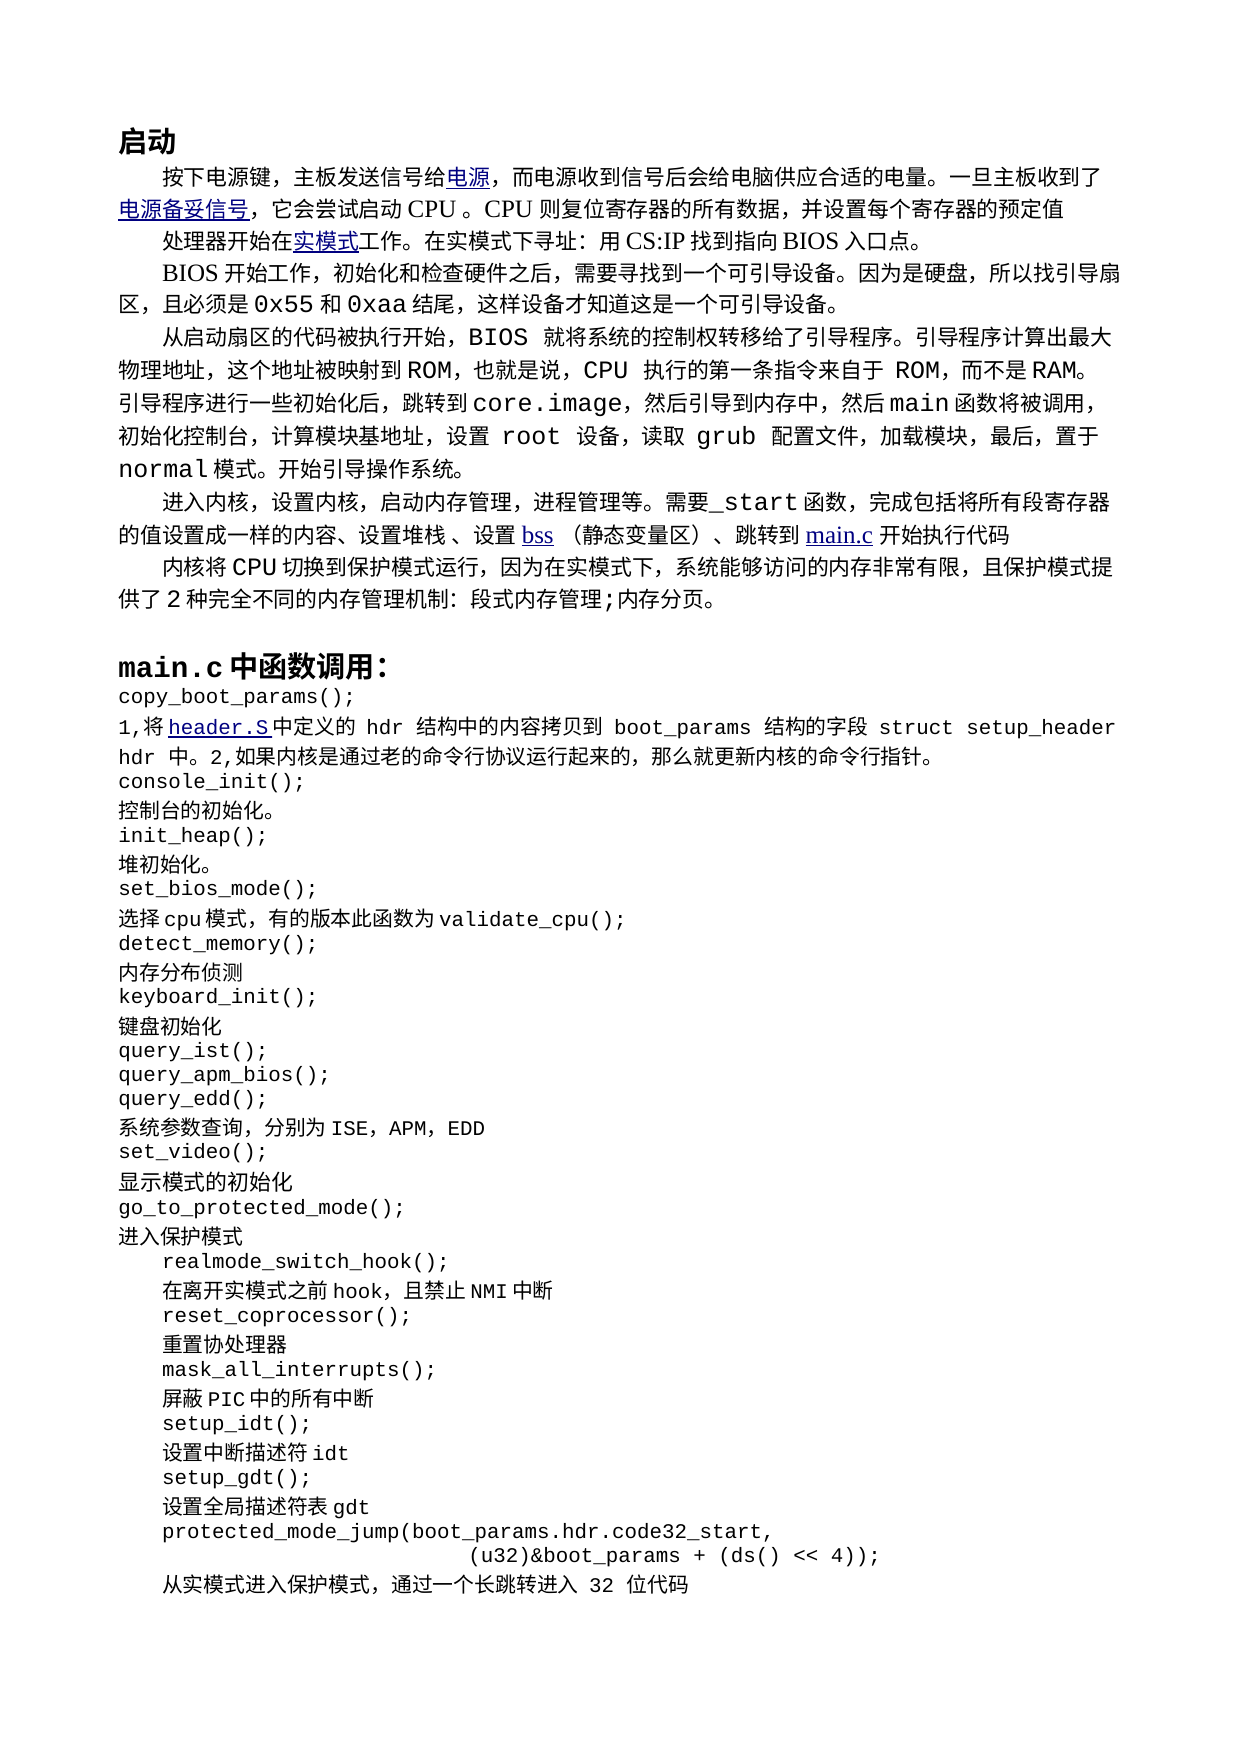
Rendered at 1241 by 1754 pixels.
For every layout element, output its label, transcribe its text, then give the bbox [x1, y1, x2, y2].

text 启动 [118, 118, 1122, 160]
text init_heap(); [118, 824, 1122, 848]
text query_apm_bios(); [118, 1064, 1122, 1087]
text BIOS开始工作，初始化和检查硬件之后，需要寻找到一个可引导设备。因为是硬盘，所以找引导扇区，且必须是0x55 和 0xaa结尾，这样设备才知道这是一个可引导设备。 [118, 256, 1122, 320]
text 系统参数查询，分别为ISE，APM，EDD [118, 1111, 1122, 1142]
text keyboard_init(); [118, 986, 1122, 1010]
text 设置中断描述符idt [118, 1437, 1122, 1467]
text setup_idt(); [118, 1413, 1122, 1437]
text 键盘初始化 [118, 1010, 1122, 1040]
text 设置全局描述符表gdt [118, 1491, 1122, 1521]
text 处理器开始在实模式工作。在实模式下寻址：用CS:IP找到指向BIOS入口点。 [118, 224, 1122, 256]
text 进入保护模式 [118, 1221, 1122, 1251]
text 选择cpu模式，有的版本此函数为validate_cpu(); [118, 902, 1122, 932]
text 在离开实模式之前hook，且禁止NMI中断 [118, 1274, 1122, 1305]
text 按下电源键，主板发送信号给电源，而电源收到信号后会给电脑供应合适的电量。一旦主板收到了电源备妥信号，它会尝试启动 CPU 。CPU 则复位寄存器的所有数据，并设置每个寄存器的预定值 [118, 160, 1122, 224]
text 1,将header.S中定义的 hdr 结构中的内容拷贝到 boot_params 结构的字段 struct setup_header hdr 中。2,如果内核是通过老的命令行协议运行起来的，那么就更新内核的命令行指针。 [118, 710, 1122, 771]
text 显示模式的初始化 [118, 1165, 1122, 1197]
text 堆初始化。 [118, 848, 1122, 878]
text 屏蔽PIC中的所有中断 [118, 1382, 1122, 1413]
text console_init(); [118, 771, 1122, 794]
text mask_all_interrupts(); [118, 1359, 1122, 1382]
text copy_boot_params(); [118, 686, 1122, 710]
text query_ist(); [118, 1040, 1122, 1064]
text reset_coprocessor(); [118, 1305, 1122, 1328]
text 进入内核，设置内核，启动内存管理，进程管理等。需要_start函数，完成包括将所有段寄存器的值设置成一样的内容、设置堆栈 、设置 bss （静态变量区）、跳转到 main.c 开始执行代码 [118, 485, 1122, 549]
text 内存分布侦测 [118, 956, 1122, 986]
text main.c中函数调用： [118, 644, 1122, 686]
text 引导程序进行一些初始化后，跳转到core.image，然后引导到内存中，然后main函数将被调用，初始化控制台，计算模块基地址，设置 root 设备，读取 grub 配置文件，加载模块，最后，置于normal模式。开始引导操作系统。 [118, 386, 1122, 485]
text 从启动扇区的代码被执行开始，BIOS 就将系统的控制权转移给了引导程序。引导程序计算出最大物理地址，这个地址被映射到ROM，也就是说，CPU 执行的第一条指令来自于 ROM，而不是RAM。 [118, 320, 1122, 386]
text setup_gdt(); [118, 1467, 1122, 1491]
text query_edd(); [118, 1087, 1122, 1111]
text go_to_protected_mode(); [118, 1197, 1122, 1221]
text protected_mode_jump(boot_params.hdr.code32_start, [118, 1521, 1122, 1545]
text 控制台的初始化。 [118, 794, 1122, 824]
text 内核将CPU切换到保护模式运行，因为在实模式下，系统能够访问的内存非常有限，且保护模式提供了2种完全不同的内存管理机制：段式内存管理;内存分页。 [118, 549, 1122, 615]
text set_bios_mode(); [118, 878, 1122, 902]
text 重置协处理器 [118, 1328, 1122, 1359]
text detect_memory(); [118, 932, 1122, 956]
text 从实模式进入保护模式，通过一个长跳转进入 32 位代码 [118, 1568, 1122, 1599]
text set_video(); [118, 1142, 1122, 1165]
text realmode_switch_hook(); [118, 1251, 1122, 1274]
text (u32)&boot_params + (ds() << 4)); [118, 1545, 1122, 1568]
